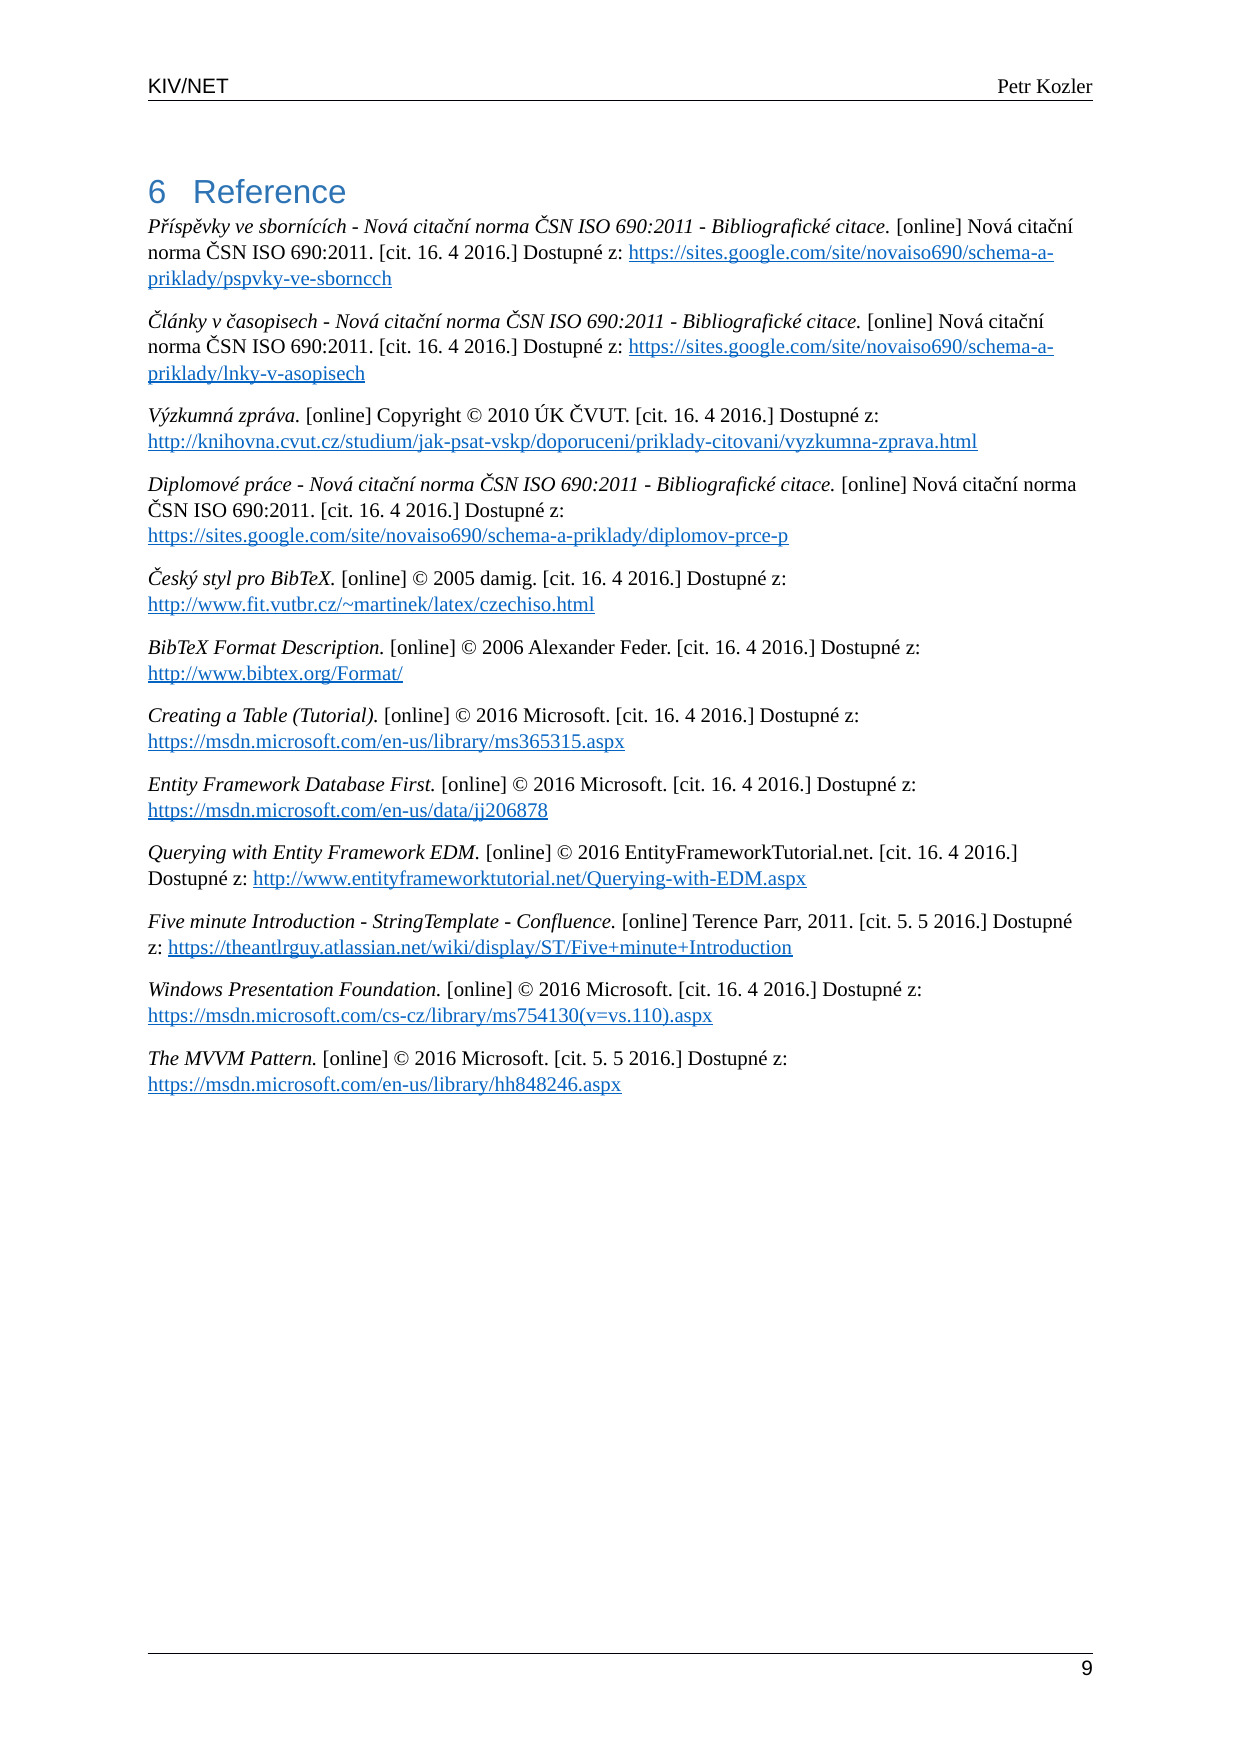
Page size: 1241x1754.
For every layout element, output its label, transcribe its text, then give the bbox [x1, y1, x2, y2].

text Český styl pro BibTeX. [online] © 2005 damig. [cit. 16. 4 2016.] Dostupné z: http://www.fit.vutbr.cz/~martinek/latex/czechiso.html [148, 566, 1093, 616]
text Five minute Introduction - StringTemplate - Confluence. [online] Terence Parr, 2011. [cit. 5. 5 2016.] Dostupné z: https://theantlrguy.atlassian.net/wiki/display/ST/Five+minute+Introduction [148, 909, 1093, 959]
text Windows Presentation Foundation. [online] © 2016 Microsoft. [cit. 16. 4 2016.] Dostupné z: https://msdn.microsoft.com/cs-cz/library/ms754130(v=vs.110).aspx [148, 977, 1093, 1027]
text Creating a Table (Tutorial). [online] © 2016 Microsoft. [cit. 16. 4 2016.] Dostupné z: https://msdn.microsoft.com/en-us/library/ms365315.aspx [148, 703, 1093, 753]
text Querying with Entity Framework EDM. [online] © 2016 EntityFrameworkTutorial.net. [cit. 16. 4 2016.] Dostupné z: http://www.entityframeworktutorial.net/Querying-with-EDM.aspx [148, 840, 1093, 890]
text Články v časopisech - Nová citační norma ČSN ISO 690:2011 - Bibliografické citace. [online] Nová citační norma ČSN ISO 690:2011. [cit. 16. 4 2016.] Dostupné z: https://sites.google.com/site/novaiso690/schema-a-priklady/lnky-v-asopisech [148, 308, 1093, 384]
text Entity Framework Database First. [online] © 2016 Microsoft. [cit. 16. 4 2016.] Dostupné z: https://msdn.microsoft.com/en-us/data/jj206878 [148, 772, 1093, 822]
text Diplomové práce - Nová citační norma ČSN ISO 690:2011 - Bibliografické citace. [online] Nová citační norma ČSN ISO 690:2011. [cit. 16. 4 2016.] Dostupné z: https://sites.google.com/site/novaiso690/schema-a-priklady/diplomov-prce-p [148, 472, 1093, 547]
text Výzkumná zpráva. [online] Copyright © 2010 ÚK ČVUT. [cit. 16. 4 2016.] Dostupné z: http://knihovna.cvut.cz/studium/jak-psat-vskp/doporuceni/priklady-citovani/vyzkumna-zprava.html [148, 403, 1093, 453]
text BibTeX Format Description. [online] © 2006 Alexander Feder. [cit. 16. 4 2016.] Dostupné z: http://www.bibtex.org/Format/ [148, 634, 1093, 684]
text Příspěvky ve sbornících - Nová citační norma ČSN ISO 690:2011 - Bibliografické citace. [online] Nová citační norma ČSN ISO 690:2011. [cit. 16. 4 2016.] Dostupné z: https://sites.google.com/site/novaiso690/schema-a-priklady/pspvky-ve-sborncch [148, 214, 1093, 290]
text The MVVM Pattern. [online] © 2016 Microsoft. [cit. 5. 5 2016.] Dostupné z: https://msdn.microsoft.com/en-us/library/hh848246.aspx [148, 1046, 1093, 1096]
subtitle Reference [148, 173, 1093, 211]
